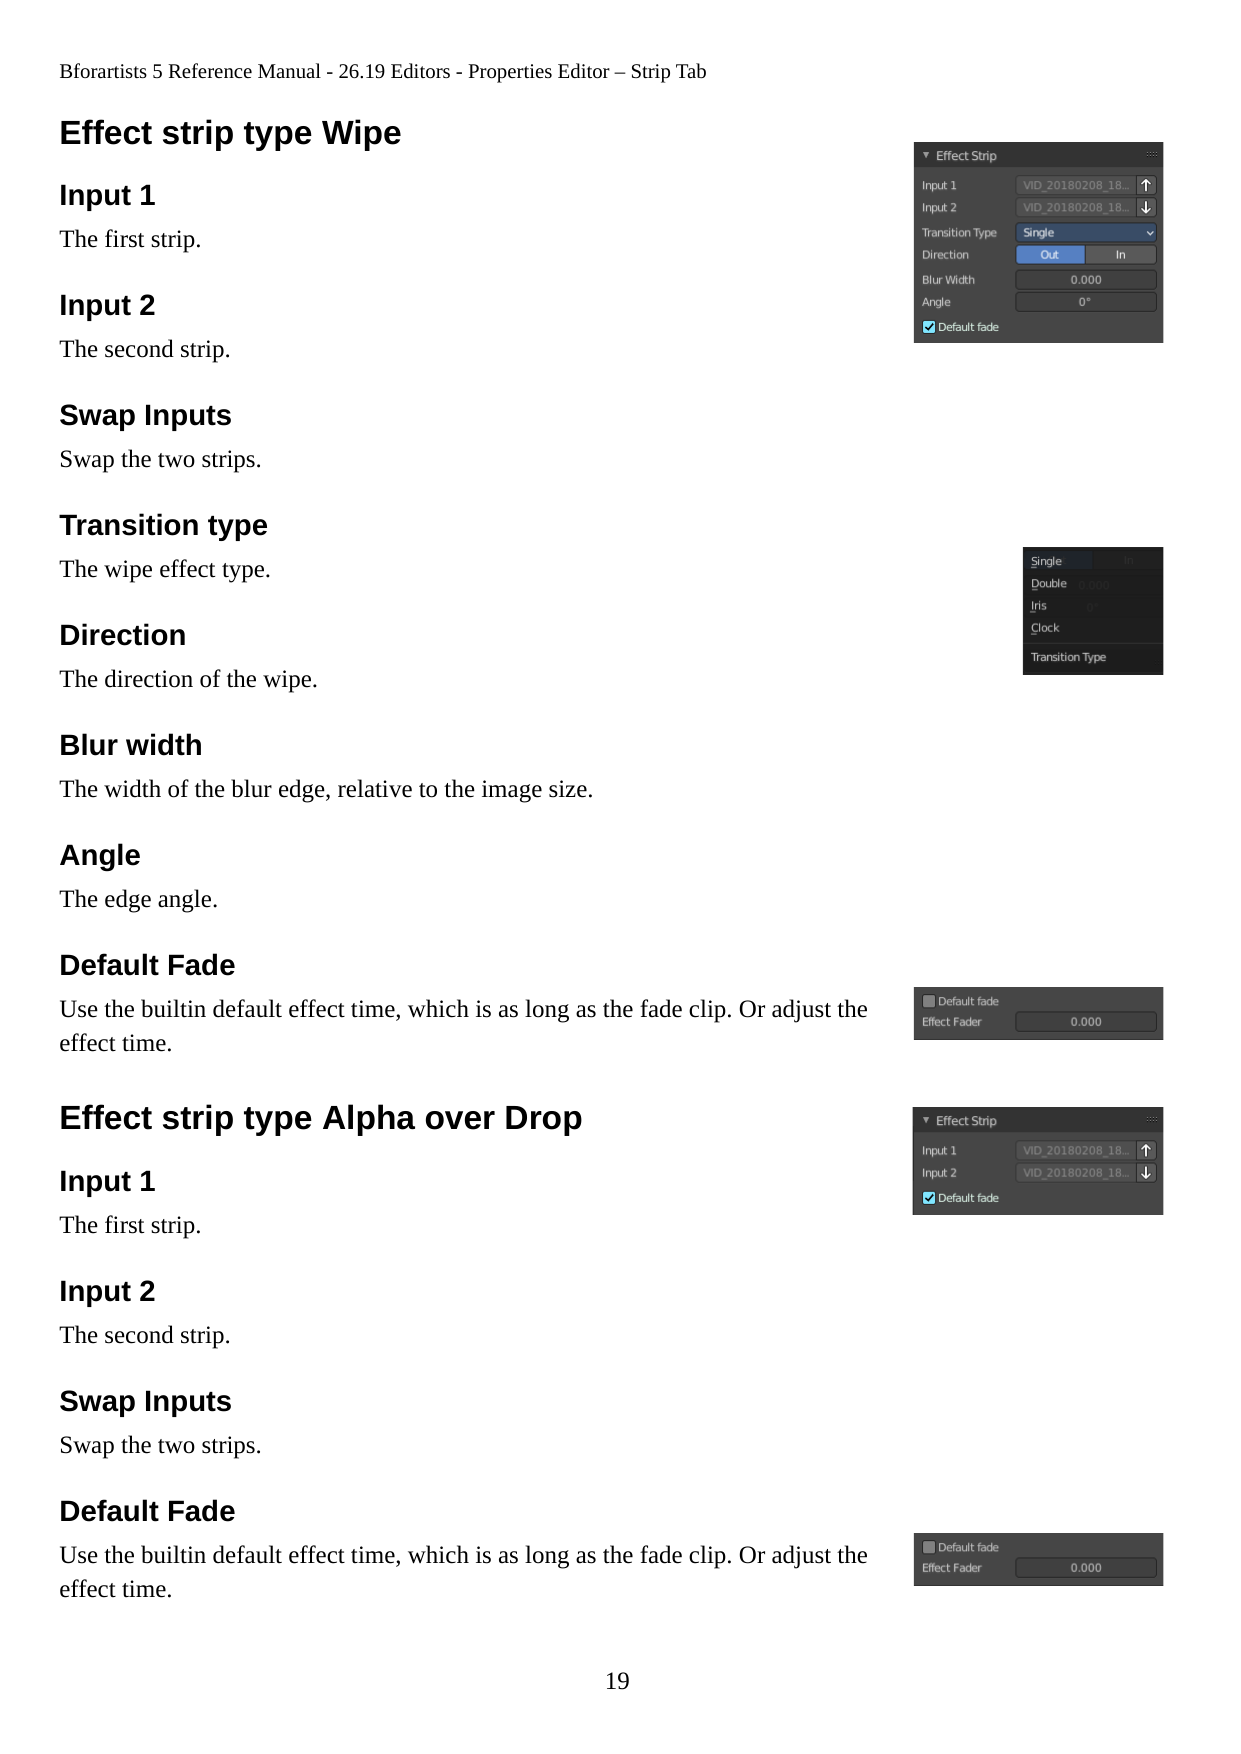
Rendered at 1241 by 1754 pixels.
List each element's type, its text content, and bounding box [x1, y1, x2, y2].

subtitle [1164, 618, 1181, 652]
text The wipe effect type. [59, 554, 1022, 583]
text [1164, 554, 1181, 583]
text Swap the two strips. [59, 1430, 1181, 1459]
subtitle Transition type [59, 508, 1181, 542]
text The edge angle. [59, 884, 1181, 913]
text Use the builtin default effect time, which is as long as the fade clip. Or adjust the effect time. [59, 994, 1181, 1057]
subtitle Default Fade [59, 1494, 1181, 1527]
subtitle Angle [59, 838, 1181, 871]
text Swap the two strips. [59, 444, 1181, 473]
text The second strip. [59, 1320, 1181, 1349]
subtitle Blur width [59, 728, 1181, 762]
text The first strip. [59, 1210, 1181, 1239]
picture [913, 142, 1164, 343]
text The second strip. [59, 334, 1181, 363]
text The direction of the wipe. [59, 664, 1181, 693]
subtitle Default Fade [59, 948, 1181, 981]
text Use the builtin default effect time, which is as long as the fade clip. Or adjust the effect time. [59, 1540, 1181, 1603]
subtitle Effect strip type Alpha over Drop [59, 1098, 1181, 1137]
subtitle Swap Inputs [59, 398, 1181, 432]
text [1164, 224, 1181, 253]
subtitle Direction [59, 618, 1022, 652]
subtitle Input 1 [59, 1164, 912, 1198]
subtitle Input 2 [59, 288, 913, 322]
picture [912, 1107, 1164, 1215]
picture [913, 1533, 1164, 1586]
subtitle Input 2 [59, 1274, 1181, 1308]
subtitle [1164, 178, 1181, 212]
text The first strip. [59, 224, 913, 253]
subtitle [1164, 288, 1181, 322]
subtitle [1164, 1164, 1181, 1198]
picture [913, 987, 1164, 1040]
subtitle Swap Inputs [59, 1384, 1181, 1417]
subtitle Input 1 [59, 178, 913, 212]
subtitle Effect strip type Wipe [59, 113, 1181, 151]
text The width of the blur edge, relative to the image size. [59, 774, 1181, 803]
picture [1022, 547, 1164, 675]
